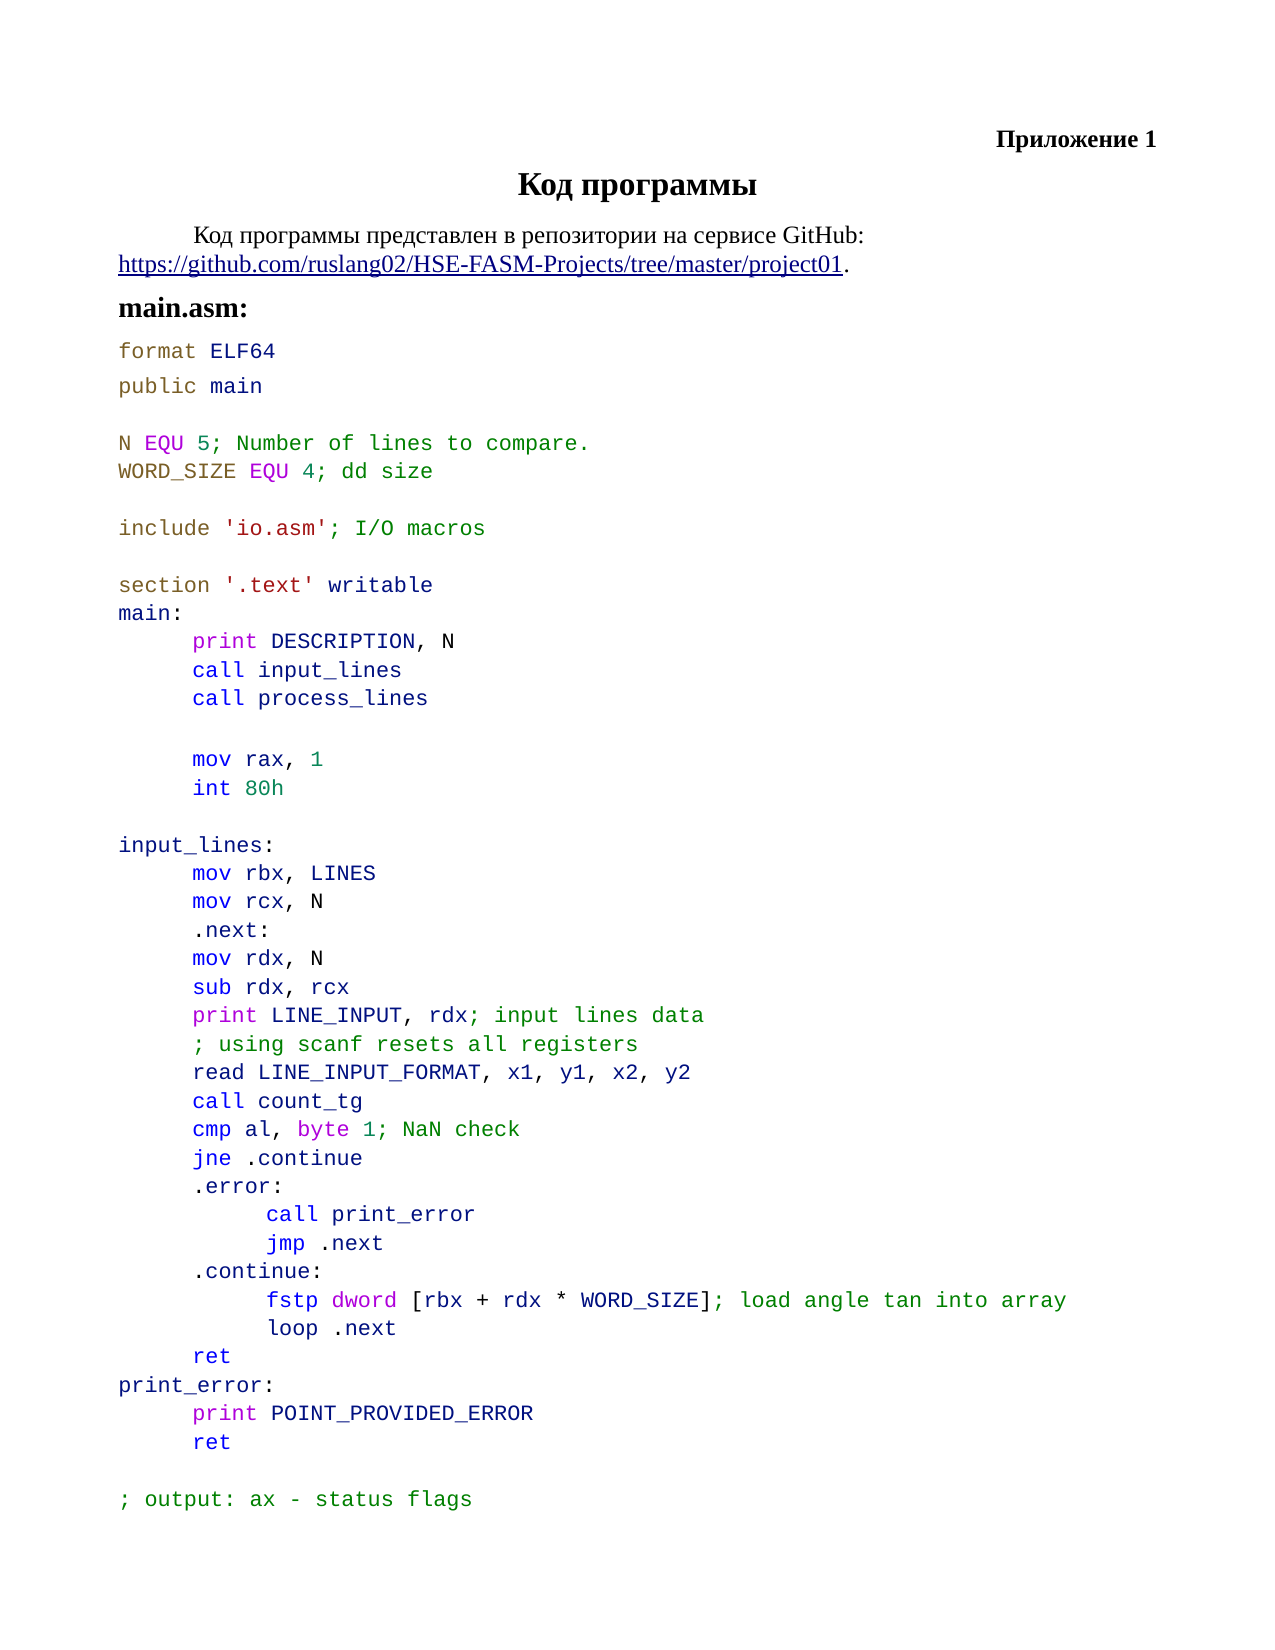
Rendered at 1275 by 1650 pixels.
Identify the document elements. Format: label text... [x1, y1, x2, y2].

text include 'io.asm'; I/O macros [118, 517, 1157, 542]
text call count_tg [118, 1090, 1157, 1114]
text Приложение 1 [118, 124, 1157, 153]
text jmp .next [118, 1232, 1157, 1257]
text .error: [118, 1175, 1157, 1200]
text int 80h [118, 777, 1157, 802]
text ret [118, 1346, 1157, 1371]
text public main [118, 375, 1157, 399]
text .next: [118, 919, 1157, 944]
text read LINE_INPUT_FORMAT, x1, y1, x2, y2 [118, 1061, 1157, 1086]
text input_lines: [118, 834, 1157, 859]
text call print_error [118, 1203, 1157, 1228]
text print LINE_INPUT, rdx; input lines data [118, 1004, 1157, 1029]
text main: [118, 602, 1157, 627]
text fstp dword [rbx + rdx * WORD_SIZE]; load angle tan into array [118, 1289, 1157, 1314]
text mov rbx, LINES [118, 862, 1157, 887]
text ; using scanf resets all registers [118, 1033, 1157, 1058]
text ; output: ax - status flags [118, 1488, 1157, 1513]
text mov rax, 1 [118, 748, 1157, 773]
text ret [118, 1431, 1157, 1456]
text main.asm: [118, 290, 1157, 323]
text loop .next [118, 1317, 1157, 1342]
text mov rcx, N [118, 891, 1157, 916]
text .continue: [118, 1260, 1157, 1285]
text cmp al, byte 1; NaN check [118, 1118, 1157, 1143]
text print POINT_PROVIDED_ERROR [118, 1403, 1157, 1427]
text sub rdx, rcx [118, 976, 1157, 1001]
text call process_lines [118, 688, 1157, 712]
text Код программы [118, 165, 1157, 203]
text format ELF64 [118, 340, 1157, 365]
text print_error: [118, 1374, 1157, 1399]
text WORD_SIZE EQU 4; dd size [118, 460, 1157, 485]
text call input_lines [118, 659, 1157, 684]
text print DESCRIPTION, N [118, 631, 1157, 656]
text Код программы представлен в репозитории на сервисе GitHub: https://github.com/ruslang02/HSE-FASM-Projects/tree/master/project01. [118, 221, 1157, 278]
text section '.text' writable [118, 574, 1157, 599]
text jne .continue [118, 1147, 1157, 1171]
text mov rdx, N [118, 948, 1157, 972]
text N EQU 5; Number of lines to compare. [118, 432, 1157, 456]
